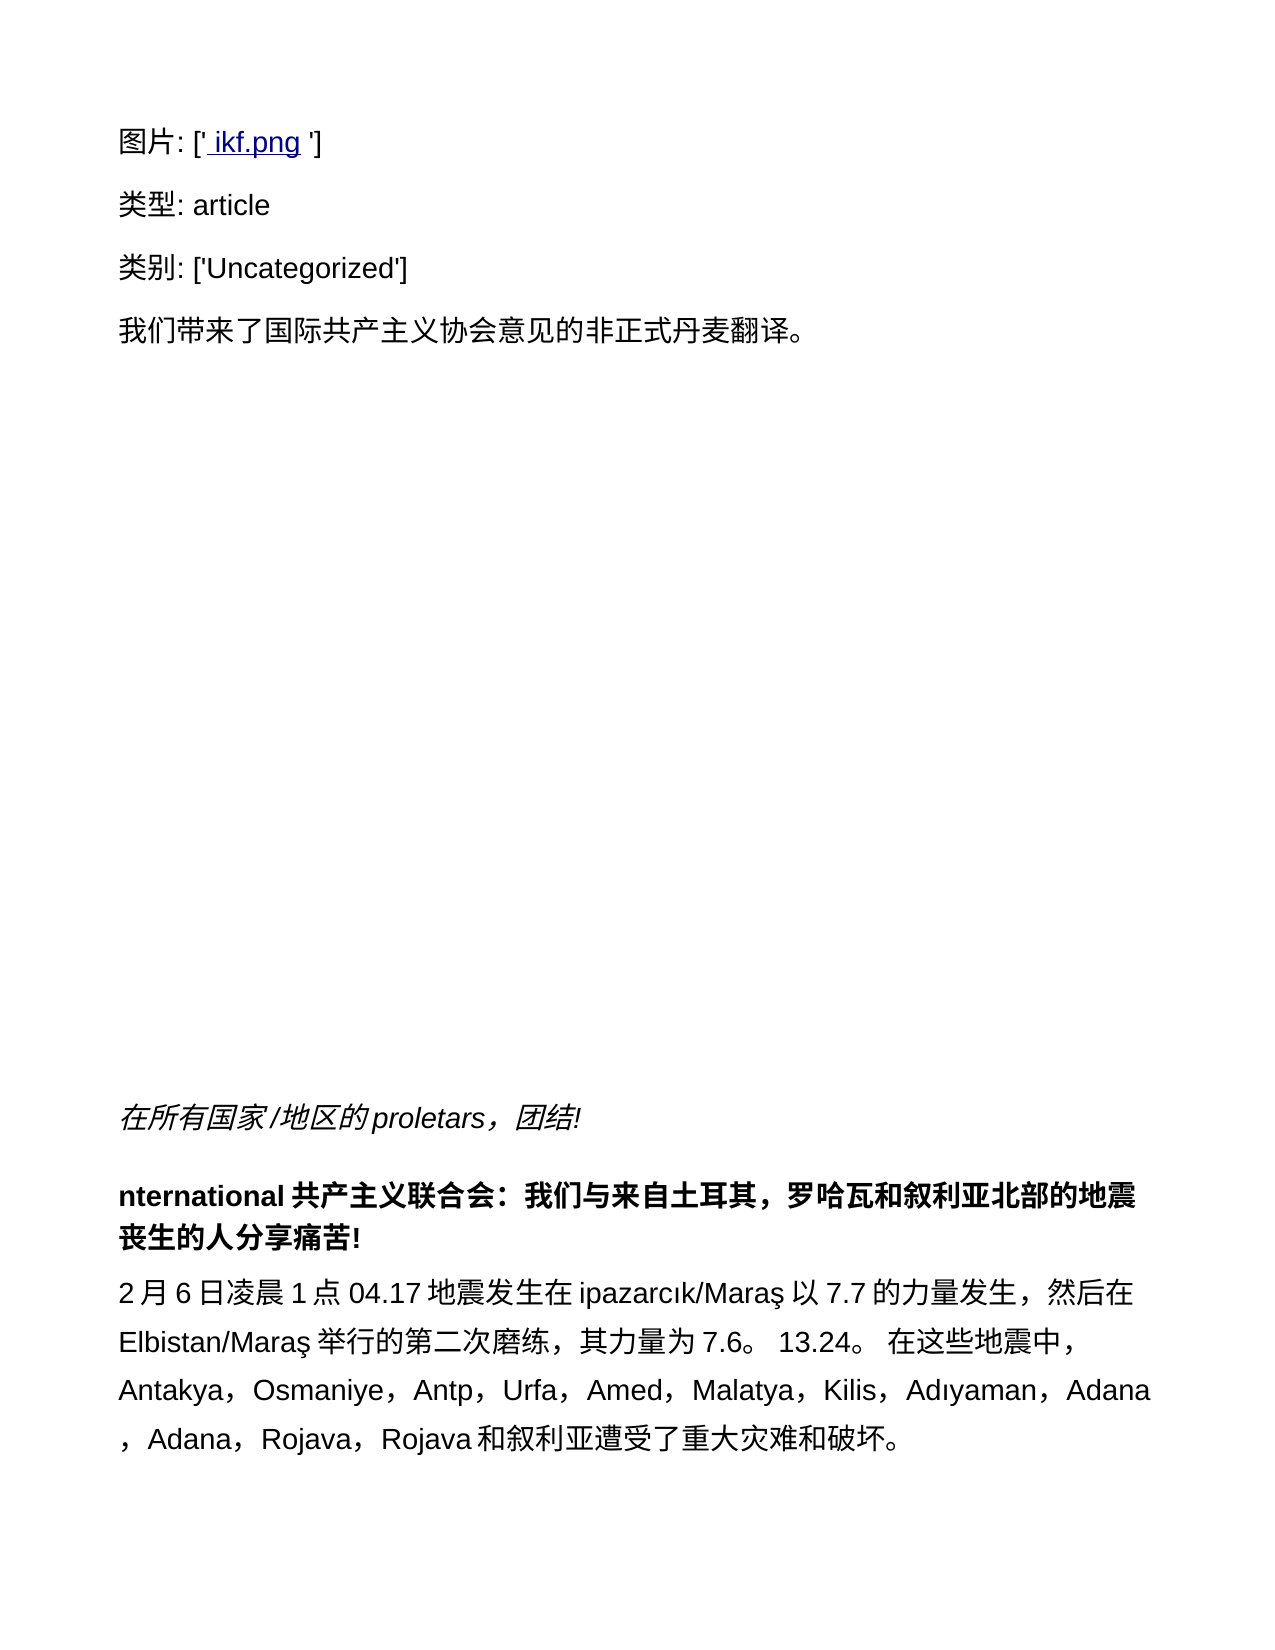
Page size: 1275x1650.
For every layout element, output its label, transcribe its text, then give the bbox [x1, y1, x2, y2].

text 我们带来了国际共产主义协会意见的非正式丹麦翻译。 [118, 307, 1157, 350]
subtitle nternational共产主义联合会：我们与来自土耳其，罗哈瓦和叙利亚北部的地震丧生的人分享痛苦! [118, 1173, 1157, 1257]
text 类别: ['Uncategorized'] [118, 244, 1157, 287]
text 图片: [' ikf.png '] [118, 118, 1157, 160]
text 2月6日凌晨1点 04.17地震发生在ipazarcık/Maraş以7.7的力量发生，然后在Elbistan/Maraş举行的第二次磨练，其力量为7.6。 13.24。 在这些地震中，Antakya，Osmaniye，Antp，Urfa，Amed，Malatya，Kilis，Adıyaman，Adana，Adana，Rojava，Rojava和叙利亚遭受了重大灾难和破坏。 [118, 1270, 1157, 1458]
text 类型: article [118, 181, 1157, 223]
text 在所有国家 /地区的proletars，团结! [118, 371, 1157, 1137]
